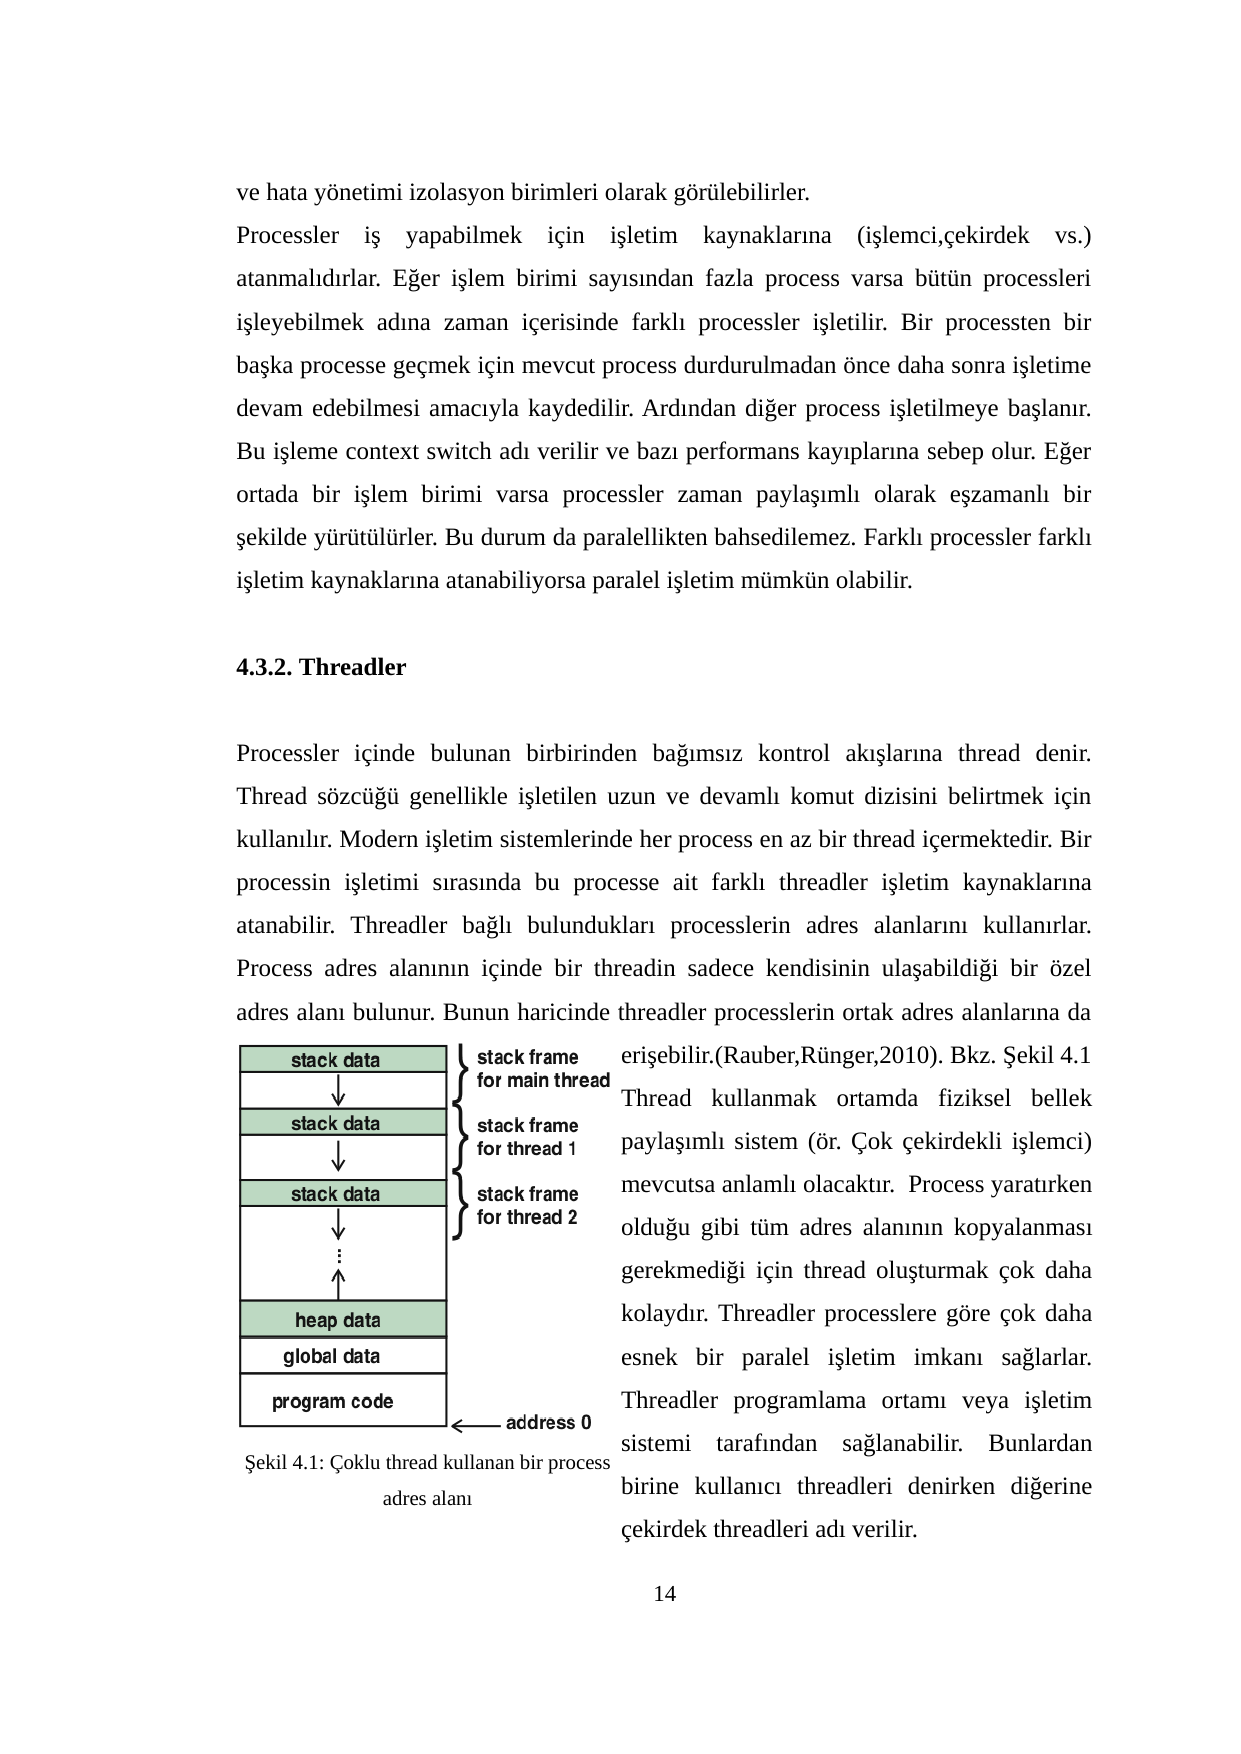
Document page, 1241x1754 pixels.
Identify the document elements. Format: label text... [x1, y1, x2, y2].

text Processler içinde bulunan birbirinden bağımsız kontrol akışlarına thread denir. Thread sözcüğü genellikle işletilen uzun ve devamlı komut dizisini belirtmek için kullanılır. Modern işletim sistemlerinde her process en az bir thread içermektedir. Bir processin işletimi sırasında bu processe ait farklı threadler işletim kaynaklarına atanabilir. Threadler bağlı bulundukları processlerin adres alanlarını kullanırlar. Process adres alanının içinde bir threadin sadece kendisinin ulaşabildiği bir özel adres alanı bulunur. Bunun haricinde threadler processlerin ortak adres alanlarına da erişebilir.(Rauber,Rünger,2010). Bkz. Şekil 4.1 [236, 738, 1093, 1068]
text Processler iş yapabilmek için işletim kaynaklarına (işlemci,çekirdek vs.) atanmalıdırlar. Eğer işlem birimi sayısından fazla process varsa bütün processleri işleyebilmek adına zaman içerisinde farklı processler işletilir. Bir processten bir başka processe geçmek için mevcut process durdurulmadan önce daha sonra işletime devam edebilmesi amacıyla kaydedilir. Ardından diğer process işletilmeye başlanır. Bu işleme context switch adı verilir ve bazı performans kayıplarına sebep olur. Eğer ortada bir işlem birimi varsa processler zaman paylaşımlı olarak eşzamanlı bir şekilde yürütülürler. Bu durum da paralellikten bahsedilemez. Farklı processler farklı işletim kaynaklarına atanabiliyorsa paralel işletim mümkün olabilir. [236, 220, 1093, 594]
picture [234, 1040, 621, 1439]
text Thread kullanmak ortamda fiziksel bellek paylaşımlı sistem (ör. Çok çekirdekli işlemci) mevcutsa anlamlı olacaktır. Process yaratırken olduğu gibi tüm adres alanının kopyalanması gerekmediği için thread oluşturmak çok daha kolaydır. Threadler processlere göre çok daha esnek bir paralel işletim imkanı sağlarlar. Threadler programlama ortamı veya işletim sistemi tarafından sağlanabilir. Bunlardan birine kullanıcı threadleri denirken diğerine çekirdek threadleri adı verilir. [236, 1083, 1093, 1543]
subtitle Threadler [236, 652, 1093, 680]
text ve hata yönetimi izolasyon birimleri olarak görülebilirler. [236, 177, 1093, 206]
text Şekil 4.1: Çoklu thread kullanan bir process adres alanı [234, 1439, 621, 1510]
